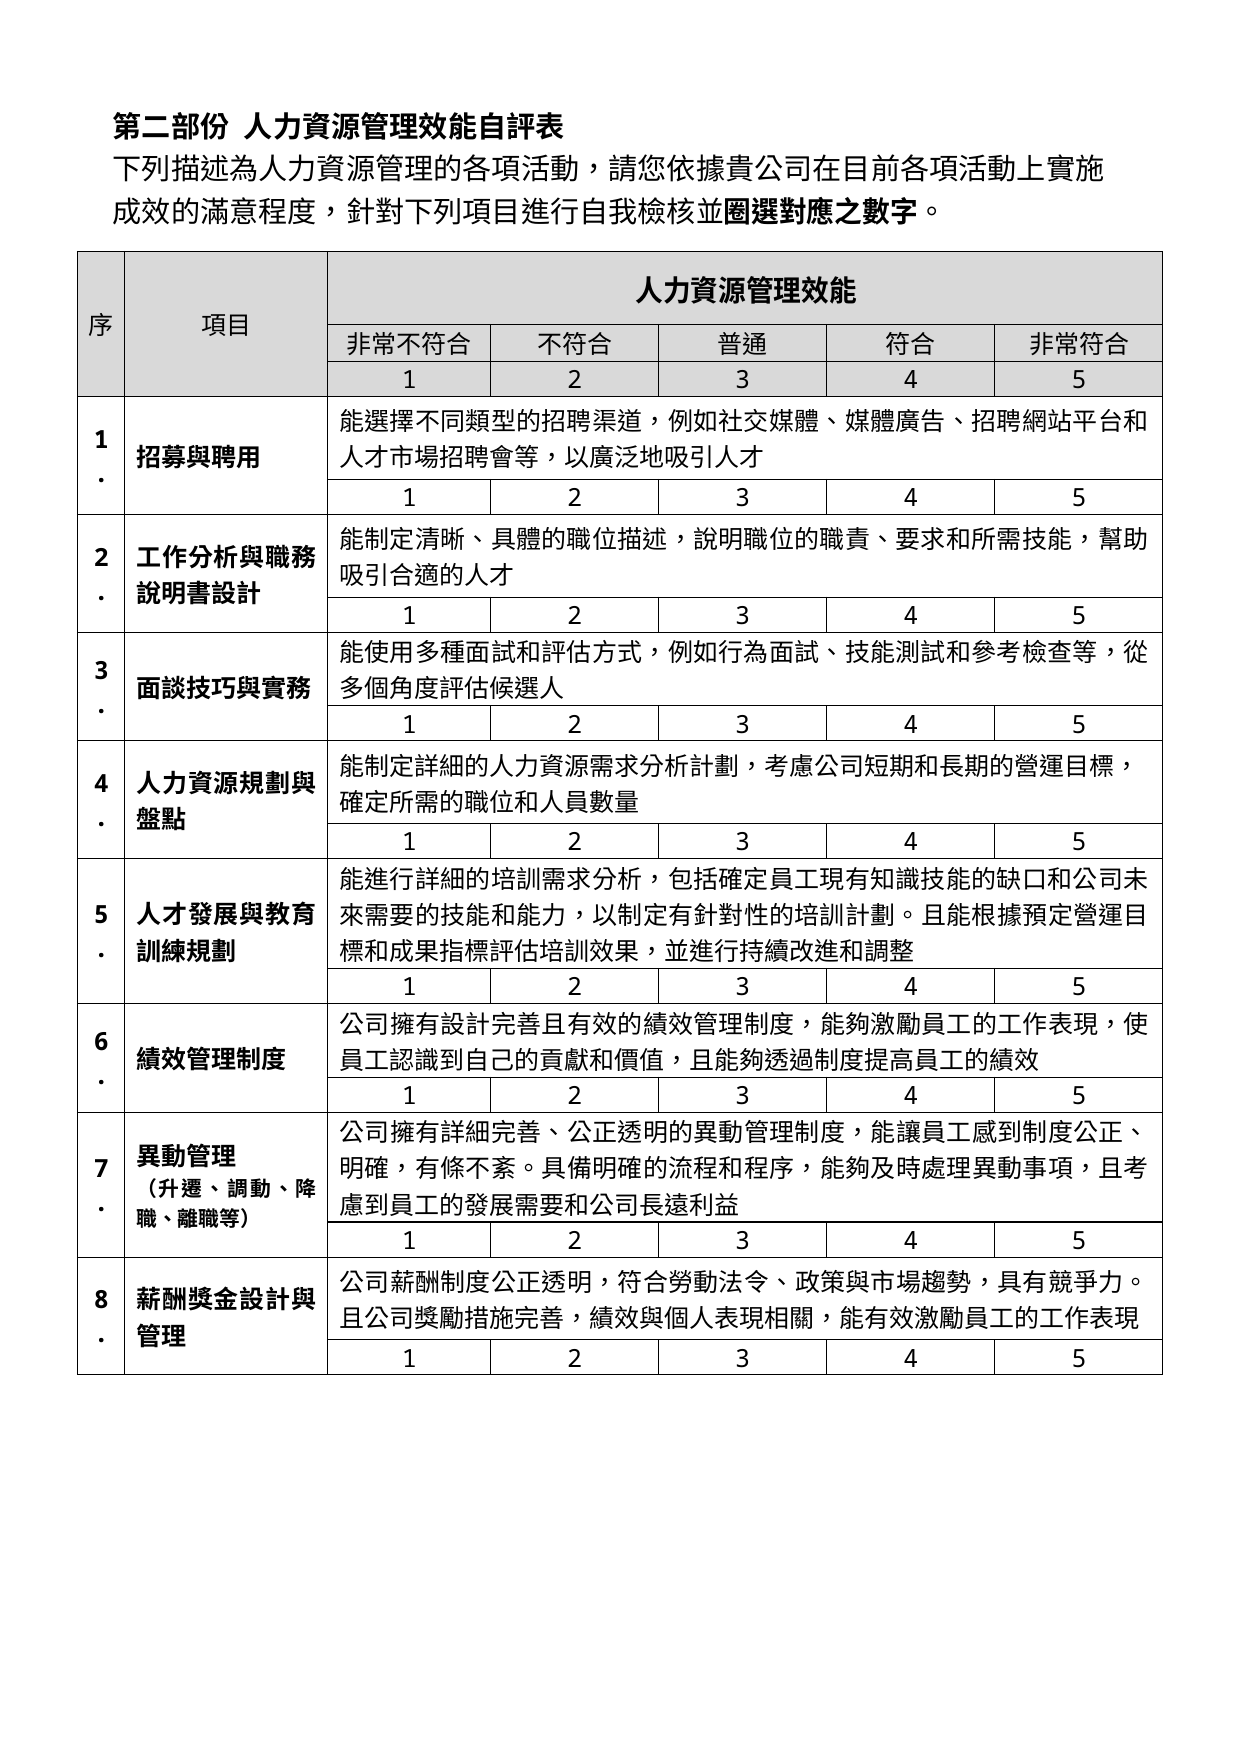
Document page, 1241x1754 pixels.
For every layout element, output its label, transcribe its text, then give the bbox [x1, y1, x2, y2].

table_cell 工作分析與職務說明書設計 [125, 515, 327, 632]
table_cell [78, 741, 124, 858]
table_cell 1 [328, 598, 490, 632]
table_cell 4 [827, 706, 994, 740]
table_cell 5 [995, 362, 1162, 396]
table_cell [78, 1113, 124, 1257]
table_cell 2 [491, 480, 658, 514]
table_cell 1 [328, 362, 490, 396]
table_cell 1 [328, 1223, 490, 1257]
table_cell 2 [491, 706, 658, 740]
table_cell 5 [995, 969, 1162, 1003]
table_cell 5 [995, 480, 1162, 514]
table_cell 人力資源規劃與盤點 [125, 741, 327, 858]
table_cell 普通 [659, 325, 826, 361]
table_cell 4 [827, 480, 994, 514]
table_header 項目 [125, 252, 327, 396]
table_cell 5 [995, 598, 1162, 632]
table_cell 能制定詳細的人力資源需求分析計劃，考慮公司短期和長期的營運目標，確定所需的職位和人員數量 [328, 741, 1162, 823]
table_cell 5 [995, 824, 1162, 858]
table_cell [78, 515, 124, 632]
text 下列描述為人力資源管理的各項活動，請您依據貴公司在目前各項活動上實施成效的滿意程度，針對下列項目進行自我檢核並圈選對應之數字。 [112, 146, 1128, 231]
table_cell [78, 1258, 124, 1374]
table_cell 1 [328, 1078, 490, 1112]
table_cell 4 [827, 824, 994, 858]
table_cell 3 [659, 598, 826, 632]
table_cell 公司擁有詳細完善、公正透明的異動管理制度，能讓員工感到制度公正、明確，有條不紊。具備明確的流程和程序，能夠及時處理異動事項，且考慮到員工的發展需要和公司長遠利益 [328, 1113, 1162, 1221]
table_cell 非常不符合 [328, 325, 490, 361]
table_cell 能選擇不同類型的招聘渠道，例如社交媒體、媒體廣告、招聘網站平台和人才市場招聘會等，以廣泛地吸引人才 [328, 397, 1162, 479]
table_cell 5 [995, 1340, 1162, 1374]
table_cell 2 [491, 598, 658, 632]
table_cell 1 [328, 969, 490, 1003]
subtitle 第二部份 人力資源管理效能自評表 [112, 104, 1128, 146]
table_cell 3 [659, 1340, 826, 1374]
table_cell 4 [827, 1340, 994, 1374]
table_cell 2 [491, 1223, 658, 1257]
table_cell 3 [659, 706, 826, 740]
table_cell 公司擁有設計完善且有效的績效管理制度，能夠激勵員工的工作表現，使員工認識到自己的貢獻和價值，且能夠透過制度提高員工的績效 [328, 1004, 1162, 1077]
table_cell 4 [827, 598, 994, 632]
table_cell 2 [491, 362, 658, 396]
table_cell 異動管理 （升遷、調動、降職、離職等） [125, 1113, 327, 1257]
table_cell 薪酬獎金設計與管理 [125, 1258, 327, 1374]
table_cell [78, 859, 124, 1003]
table_cell 4 [827, 362, 994, 396]
table_header 序 [78, 252, 124, 396]
table_cell 招募與聘用 [125, 397, 327, 514]
table_cell 能進行詳細的培訓需求分析，包括確定員工現有知識技能的缺口和公司未來需要的技能和能力，以制定有針對性的培訓計劃。且能根據預定營運目標和成果指標評估培訓效果，並進行持續改進和調整 [328, 859, 1162, 968]
table_cell 5 [995, 706, 1162, 740]
table_cell 4 [827, 969, 994, 1003]
table_cell 績效管理制度 [125, 1004, 327, 1112]
table_cell [78, 633, 124, 740]
table_cell [78, 397, 124, 514]
table_cell 5 [995, 1223, 1162, 1257]
table_cell 1 [328, 706, 490, 740]
table_cell 不符合 [491, 325, 658, 361]
table_cell 3 [659, 362, 826, 396]
table_cell 4 [827, 1223, 994, 1257]
table_cell 面談技巧與實務 [125, 633, 327, 740]
table_cell 公司薪酬制度公正透明，符合勞動法令、政策與市場趨勢，具有競爭力。且公司獎勵措施完善，績效與個人表現相關，能有效激勵員工的工作表現 [328, 1258, 1162, 1339]
table_cell 1 [328, 480, 490, 514]
table_cell 3 [659, 1078, 826, 1112]
table_cell 3 [659, 1223, 826, 1257]
table_cell [78, 1004, 124, 1112]
table_cell 人才發展與教育訓練規劃 [125, 859, 327, 1003]
table_cell 能制定清晰、具體的職位描述，說明職位的職責、要求和所需技能，幫助吸引合適的人才 [328, 515, 1162, 597]
table_cell 2 [491, 1078, 658, 1112]
table_cell 1 [328, 1340, 490, 1374]
table_cell 3 [659, 480, 826, 514]
table_cell 非常符合 [995, 325, 1162, 361]
table_cell 符合 [827, 325, 994, 361]
table_cell 1 [328, 824, 490, 858]
table_cell 能使用多種面試和評估方式，例如行為面試、技能測試和參考檢查等，從多個角度評估候選人 [328, 633, 1162, 705]
table_cell 2 [491, 1340, 658, 1374]
table_header 人力資源管理效能 [328, 252, 1162, 324]
table_cell 3 [659, 824, 826, 858]
table_cell 3 [659, 969, 826, 1003]
table_cell 5 [995, 1078, 1162, 1112]
table_cell 2 [491, 824, 658, 858]
table_cell 2 [491, 969, 658, 1003]
table_cell 4 [827, 1078, 994, 1112]
